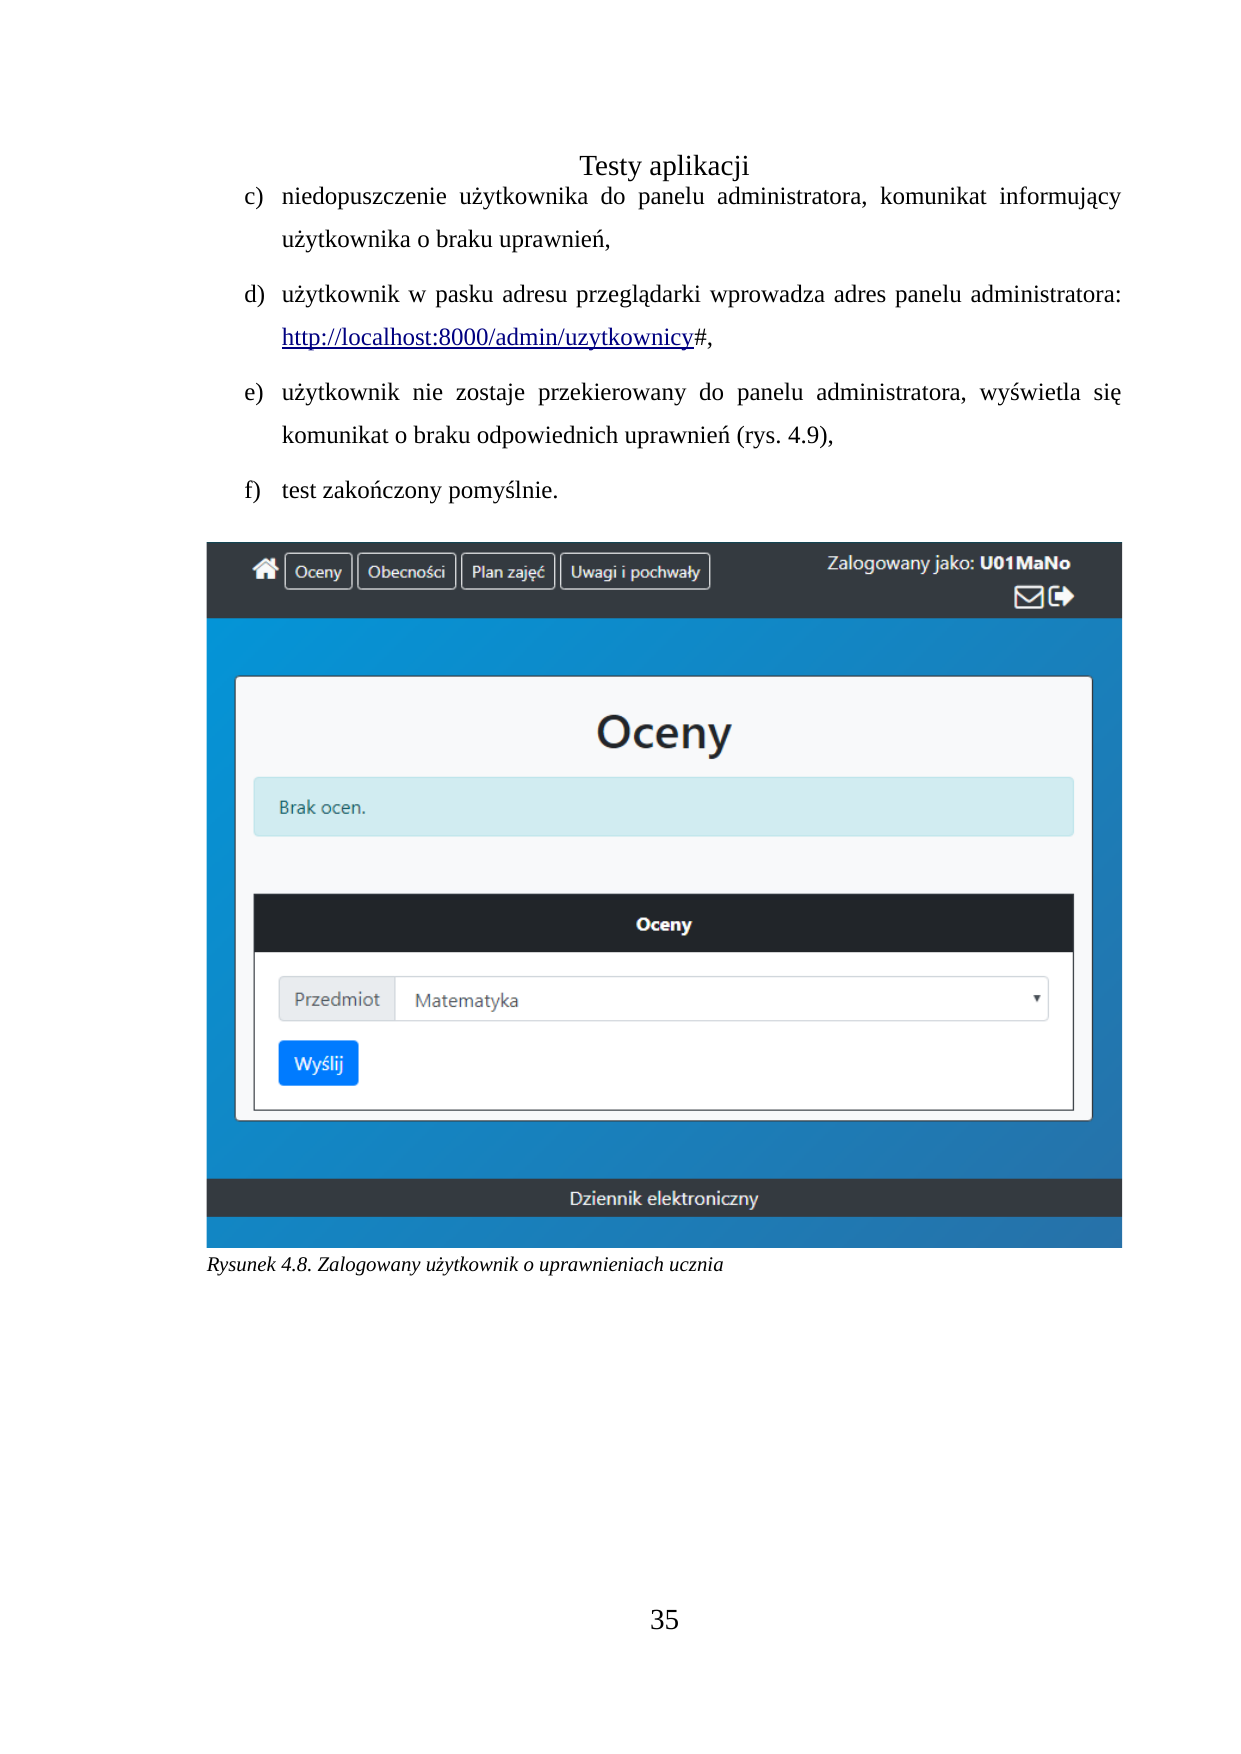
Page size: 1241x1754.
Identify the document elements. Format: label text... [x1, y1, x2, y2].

text Rysunek 4.8. Zalogowany użytkownik o uprawnieniach ucznia [207, 1248, 1122, 1276]
list użytkownik nie zostaje przekierowany do panelu administratora, wyświetla się komunikat o braku odpowiednich uprawnień (rys. 4.9), [244, 377, 1122, 449]
list test zakończony pomyślnie. [244, 475, 1122, 504]
list niedopuszczenie użytkownika do panelu administratora, komunikat informujący użytkownika o braku uprawnień, [244, 181, 1122, 253]
list użytkownik w pasku adresu przeglądarki wprowadza adres panelu administratora: http://localhost:8000/admin/uzytkownicy#, [244, 279, 1122, 351]
picture [206, 542, 1123, 1248]
